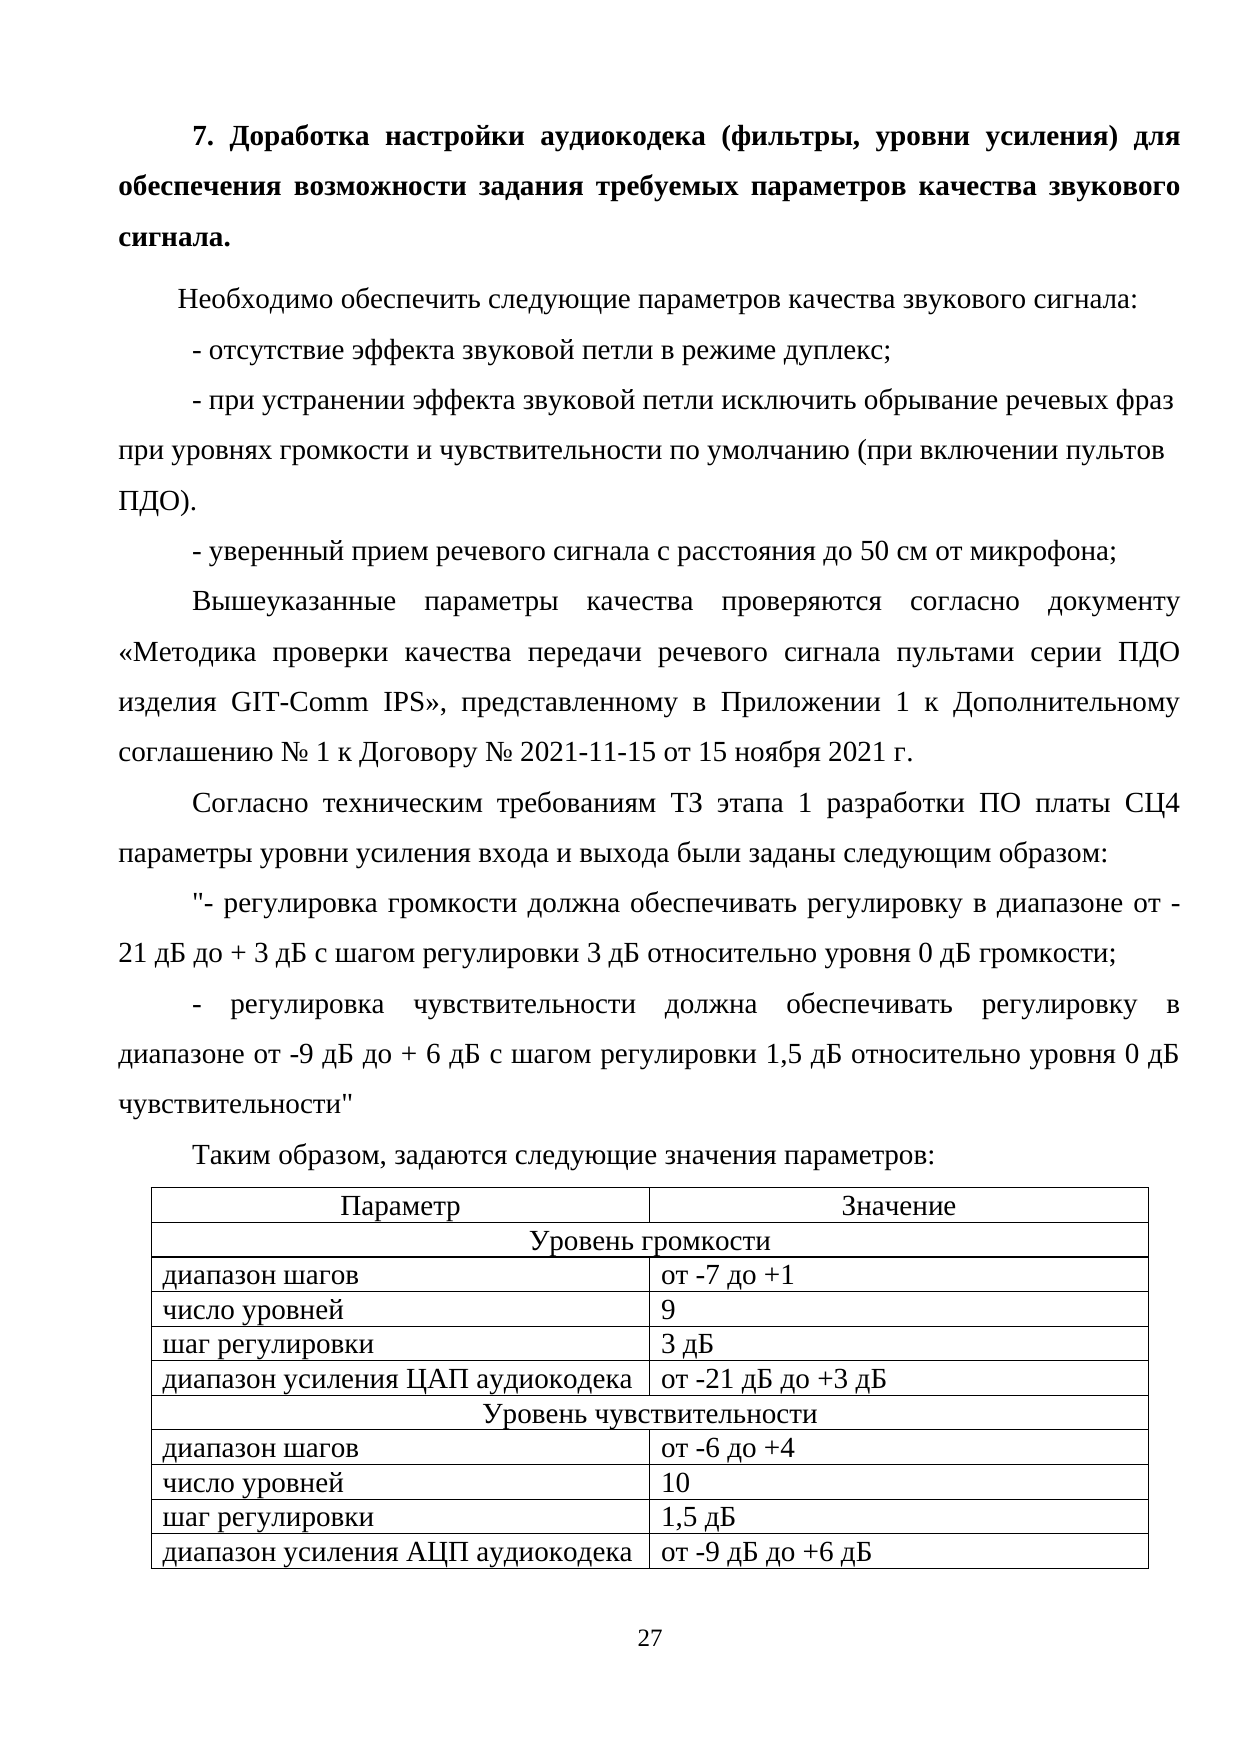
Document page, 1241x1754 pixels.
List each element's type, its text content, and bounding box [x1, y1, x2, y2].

text - уверенный прием речевого сигнала с расстояния до 50 см от микрофона; [118, 533, 1181, 567]
table_cell шаг регулировки [152, 1327, 649, 1360]
table_header Значение [650, 1188, 1148, 1222]
table_cell диапазон усиления ЦАП аудиокодека [152, 1361, 649, 1395]
text Таким образом, задаются следующие значения параметров: [118, 1137, 1181, 1170]
text "- регулировка громкости должна обеспечивать регулировку в диапазоне от -21 дБ до + 3 дБ с шагом регулировки 3 дБ относительно уровня 0 дБ громкости; [118, 885, 1181, 969]
table_cell диапазон шагов [152, 1258, 649, 1291]
text - при устранении эффекта звуковой петли исключить обрывание речевых фраз при уровнях громкости и чувствительности по умолчанию (при включении пультов ПДО). [118, 382, 1181, 516]
text Необходимо обеспечить следующие параметров качества звукового сигнала: [118, 282, 1181, 315]
table_cell 1,5 дБ [650, 1500, 1148, 1533]
table_cell от -7 до +1 [650, 1258, 1148, 1291]
table_cell число уровней [152, 1465, 649, 1498]
table_cell Уровень громкости [152, 1223, 1148, 1256]
table_cell число уровней [152, 1292, 649, 1326]
table_cell от -9 дБ до +6 дБ [650, 1534, 1148, 1568]
text - регулировка чувствительности должна обеспечивать регулировку в диапазоне от -9 дБ до + 6 дБ с шагом регулировки 1,5 дБ относительно уровня 0 дБ чувствительности" [118, 986, 1181, 1120]
table_cell от -6 до +4 [650, 1430, 1148, 1464]
table_header Параметр [152, 1188, 649, 1222]
table_cell 9 [650, 1292, 1148, 1326]
text Вышеуказанные параметры качества проверяются согласно документу «Методика проверки качества передачи речевого сигнала пультами серии ПДО изделия GIT-Comm IPS», представленному в Приложении 1 к Дополнительному соглашению № 1 к Договору № 2021-11-15 от 15 ноября 2021 г. [118, 583, 1181, 768]
subtitle 7. Доработка настройки аудиокодека (фильтры, уровни усиления) для обеспечения возможности задания требуемых параметров качества звукового сигнала. [118, 118, 1181, 252]
table_cell 10 [650, 1465, 1148, 1498]
text - отсутствие эффекта звуковой петли в режиме дуплекс; [118, 332, 1181, 365]
table_cell Уровень чувствительности [152, 1396, 1148, 1429]
table_cell диапазон усиления АЦП аудиокодека [152, 1534, 649, 1568]
table_cell 3 дБ [650, 1327, 1148, 1360]
table_cell от -21 дБ до +3 дБ [650, 1361, 1148, 1395]
text Согласно техническим требованиям ТЗ этапа 1 разработки ПО платы СЦ4 параметры уровни усиления входа и выхода были заданы следующим образом: [118, 785, 1181, 868]
table_cell шаг регулировки [152, 1500, 649, 1533]
table_cell диапазон шагов [152, 1430, 649, 1464]
